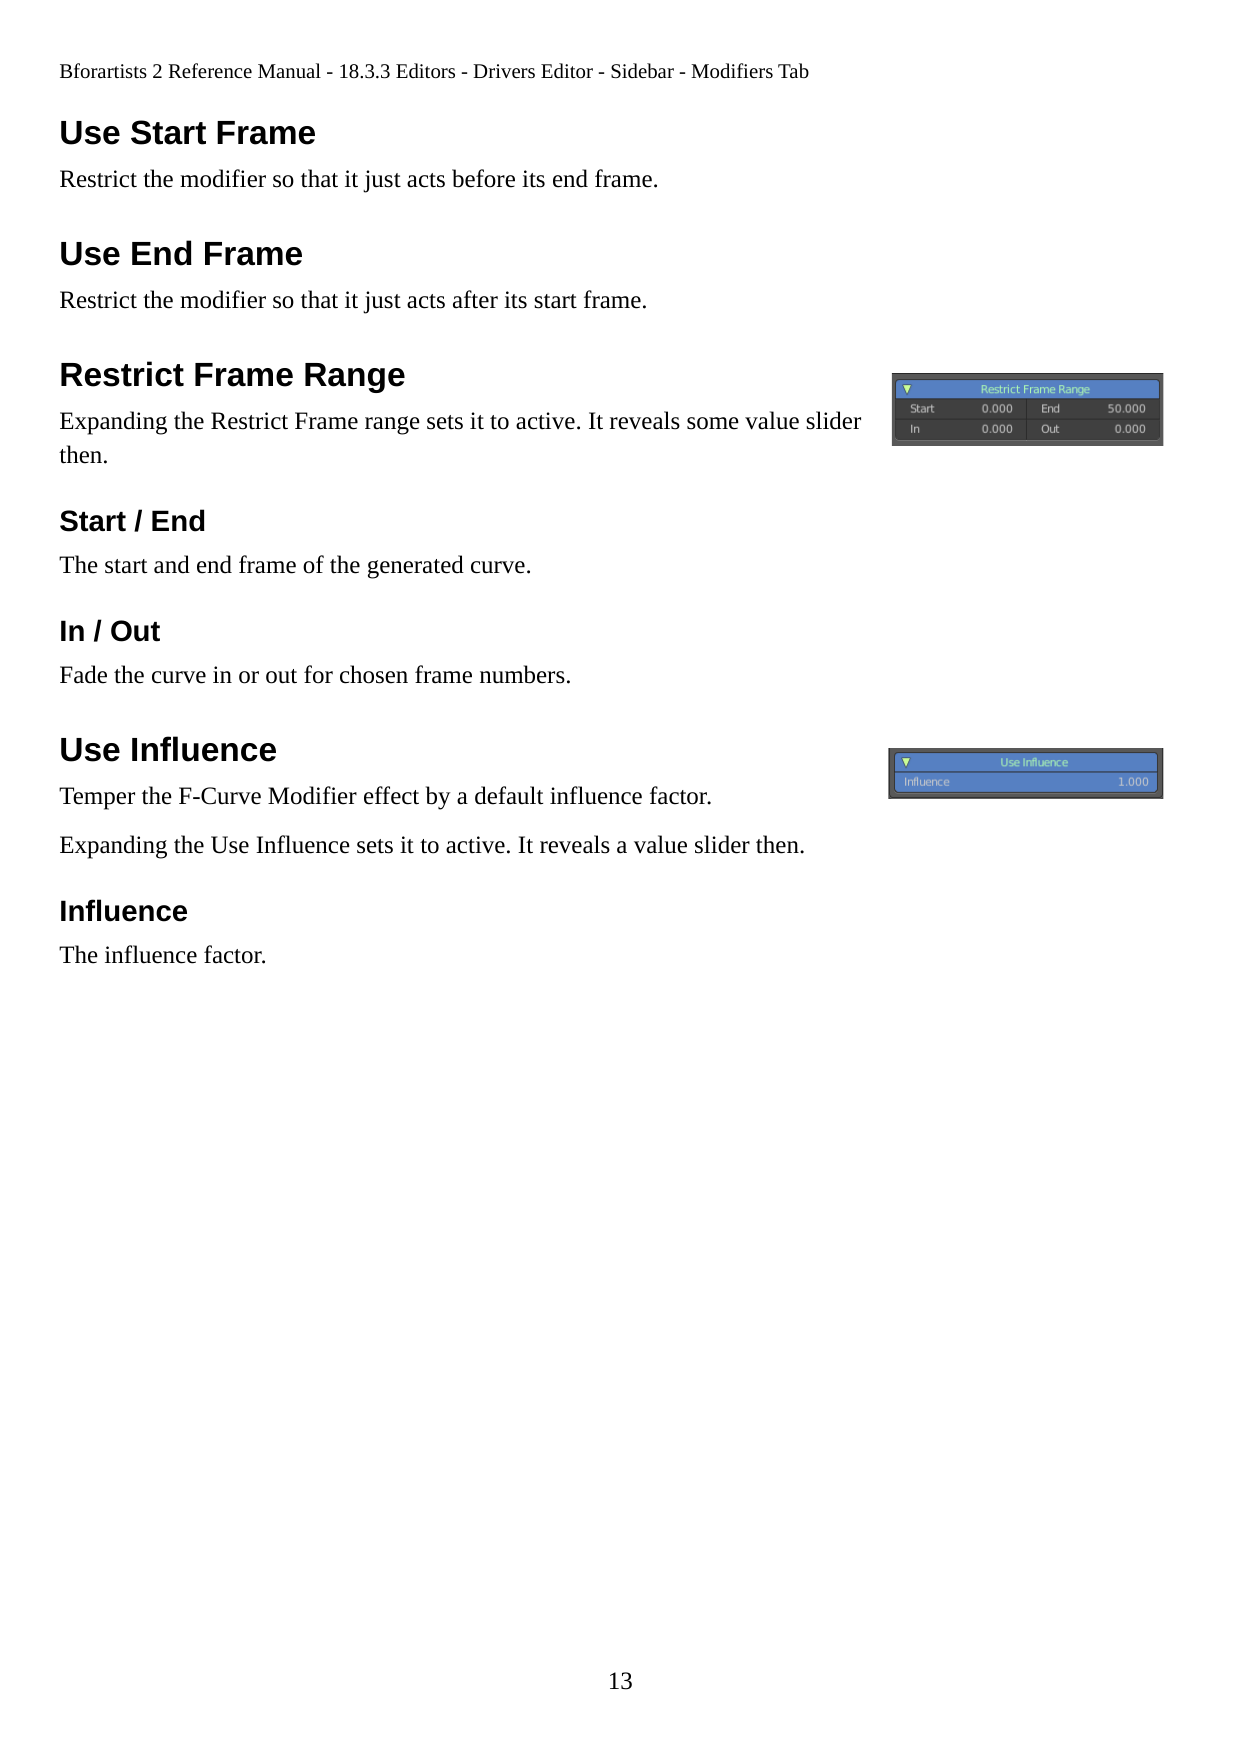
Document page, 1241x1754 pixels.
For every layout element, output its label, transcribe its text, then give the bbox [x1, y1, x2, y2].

text Temper the F-Curve Modifier effect by a default influence factor. [59, 781, 1181, 810]
subtitle Influence [59, 894, 1181, 928]
text The start and end frame of the generated curve. [59, 550, 1181, 579]
subtitle In / Out [59, 614, 1181, 648]
picture [891, 373, 1164, 446]
text Restrict the modifier so that it just acts after its start frame. [59, 285, 1181, 313]
text Fade the curve in or out for chosen frame numbers. [59, 660, 1181, 689]
picture [888, 748, 1164, 799]
text Expanding the Restrict Frame range sets it to active. It reveals some value slider then. [59, 406, 1181, 469]
text The influence factor. [59, 940, 1181, 969]
subtitle Start / End [59, 504, 1181, 538]
subtitle Use Start Frame [59, 113, 1181, 151]
subtitle Use Influence [59, 730, 1181, 769]
subtitle Restrict Frame Range [59, 355, 1181, 393]
text Restrict the modifier so that it just acts before its end frame. [59, 164, 1181, 192]
text Expanding the Use Influence sets it to active. It reveals a value slider then. [59, 830, 1181, 859]
subtitle Use End Frame [59, 234, 1181, 272]
